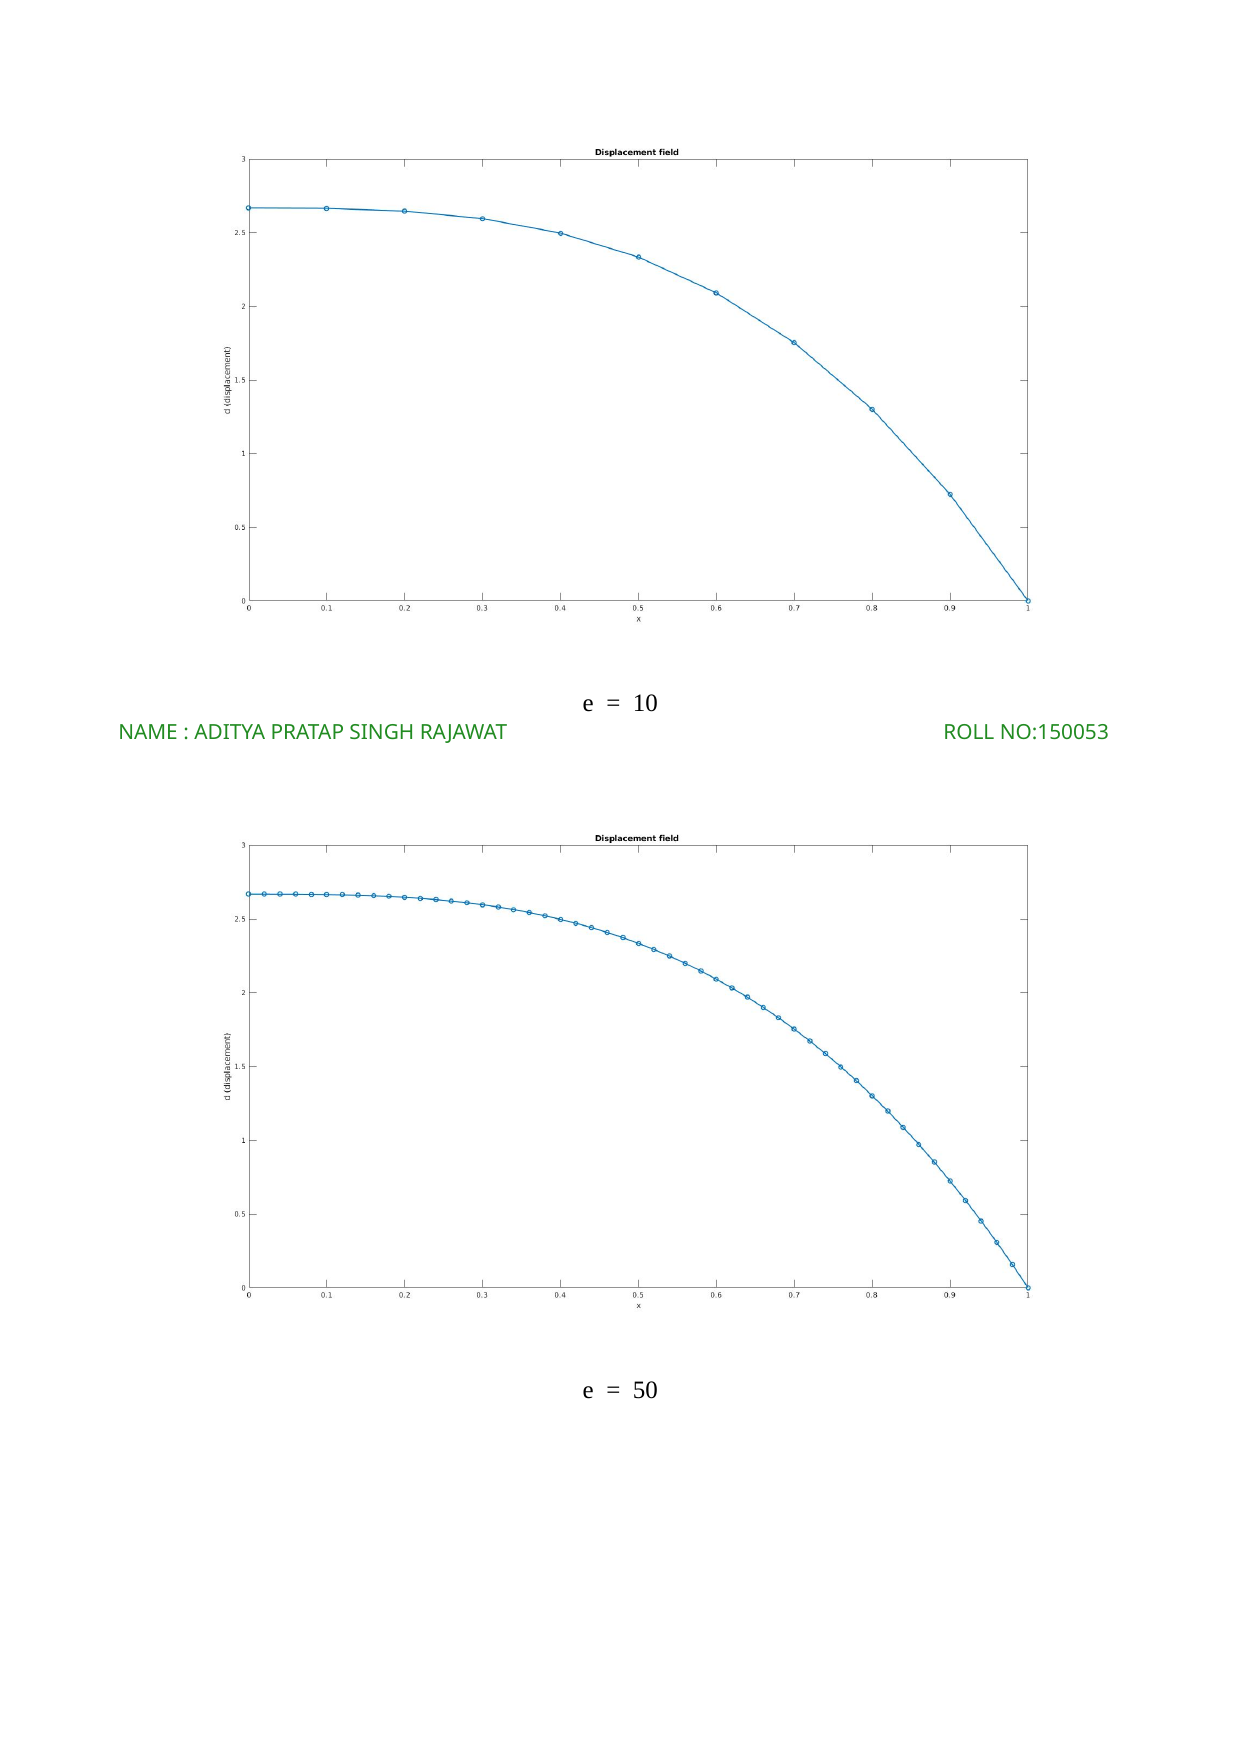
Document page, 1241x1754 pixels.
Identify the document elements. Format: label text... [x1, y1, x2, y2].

picture [118, 118, 1123, 660]
picture [118, 776, 1123, 1347]
text NAME : ADITYA PRATAP SINGH RAJAWAT ROLL NO:150053 [118, 717, 1122, 746]
text e = 10 [118, 688, 1122, 717]
text e = 50 [118, 1375, 1122, 1404]
